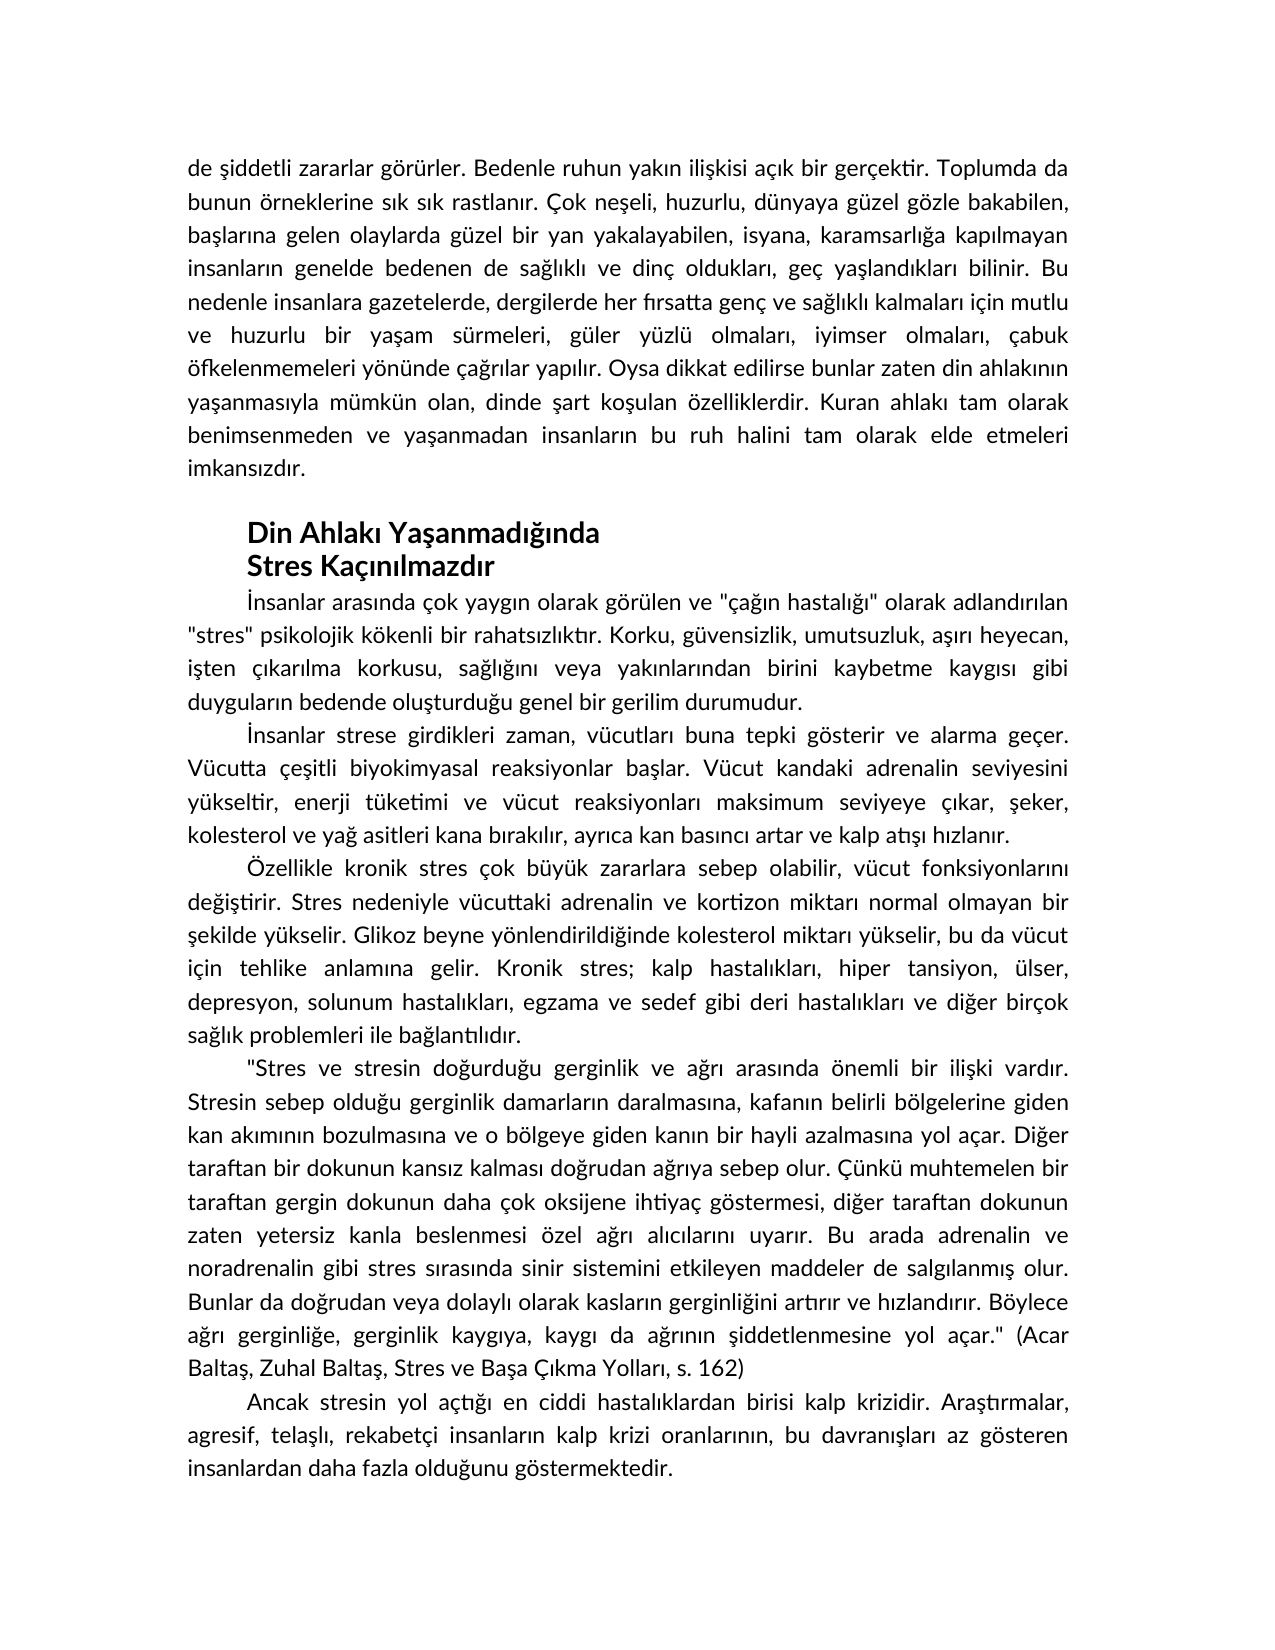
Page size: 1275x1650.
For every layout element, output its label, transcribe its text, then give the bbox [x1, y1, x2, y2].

text "Stres ve stresin doğurduğu gerginlik ve ağrı arasında önemli bir ilişki vardır. Stresin sebep olduğu gerginlik damarların daralmasına, kafanın belirli bölgelerine giden kan akımının bozulmasına ve o bölgeye giden kanın bir hayli azalmasına yol açar. Diğer taraftan bir dokunun kansız kalması doğrudan ağrıya sebep olur. Çünkü muhtemelen bir taraftan gergin dokunun daha çok oksijene ihtiyaç göstermesi, diğer taraftan dokunun zaten yetersiz kanla beslenmesi özel ağrı alıcılarını uyarır. Bu arada adrenalin ve noradrenalin gibi stres sırasında sinir sistemini etkileyen maddeler de salgılanmış olur. Bunlar da doğrudan veya dolaylı olarak kasların gerginliğini artırır ve hızlandırır. Böylece ağrı gerginliğe, gerginlik kaygıya, kaygı da ağrının şiddetlenmesine yol açar." (Acar Baltaş, Zuhal Baltaş, Stres ve Başa Çıkma Yolları, s. 162) [187, 1050, 1070, 1383]
text İnsanlar strese girdikleri zaman, vücutları buna tepki gösterir ve alarma geçer. Vücutta çeşitli biyokimyasal reaksiyonlar başlar. Vücut kandaki adrenalin seviyesini yükseltir, enerji tüketimi ve vücut reaksiyonları maksimum seviyeye çıkar, şeker, kolesterol ve yağ asitleri kana bırakılır, ayrıca kan basıncı artar ve kalp atışı hızlanır. [187, 717, 1070, 850]
text de şiddetli zararlar görürler. Bedenle ruhun yakın ilişkisi açık bir gerçektir. Toplumda da bunun örneklerine sık sık rastlanır. Çok neşeli, huzurlu, dünyaya güzel gözle bakabilen, başlarına gelen olaylarda güzel bir yan yakalayabilen, isyana, karamsarlığa kapılmayan insanların genelde bedenen de sağlıklı ve dinç oldukları, geç yaşlandıkları bilinir. Bu nedenle insanlara gazetelerde, dergilerde her fırsatta genç ve sağlıklı kalmaları için mutlu ve huzurlu bir yaşam sürmeleri, güler yüzlü olmaları, iyimser olmaları, çabuk öfkelenmemeleri yönünde çağrılar yapılır. Oysa dikkat edilirse bunlar zaten din ahlakının yaşanmasıyla mümkün olan, dinde şart koşulan özelliklerdir. Kuran ahlakı tam olarak benimsenmeden ve yaşanmadan insanların bu ruh halini tam olarak elde etmeleri imkansızdır. [187, 150, 1070, 483]
text Özellikle kronik stres çok büyük zararlara sebep olabilir, vücut fonksiyonlarını değiştirir. Stres nedeniyle vücuttaki adrenalin ve kortizon miktarı normal olmayan bir şekilde yükselir. Glikoz beyne yönlendirildiğinde kolesterol miktarı yükselir, bu da vücut için tehlike anlamına gelir. Kronik stres; kalp hastalıkları, hiper tansiyon, ülser, depresyon, solunum hastalıkları, egzama ve sedef gibi deri hastalıkları ve diğer birçok sağlık problemleri ile bağlantılıdır. [187, 850, 1070, 1050]
text Ancak stresin yol açtığı en ciddi hastalıklardan birisi kalp krizidir. Araştırmalar, agresif, telaşlı, rekabetçi insanların kalp krizi oranlarının, bu davranışları az gösteren insanlardan daha fazla olduğunu göstermektedir. [187, 1383, 1070, 1483]
text Stres Kaçınılmazdır [187, 550, 1070, 583]
text Din Ahlakı Yaşanmadığında [187, 517, 1070, 550]
text İnsanlar arasında çok yaygın olarak görülen ve "çağın hastalığı" olarak adlandırılan "stres" psikolojik kökenli bir rahatsızlıktır. Korku, güvensizlik, umutsuzluk, aşırı heyecan, işten çıkarılma korkusu, sağlığını veya yakınlarından birini kaybetme kaygısı gibi duyguların bedende oluşturduğu genel bir gerilim durumudur. [187, 583, 1070, 717]
